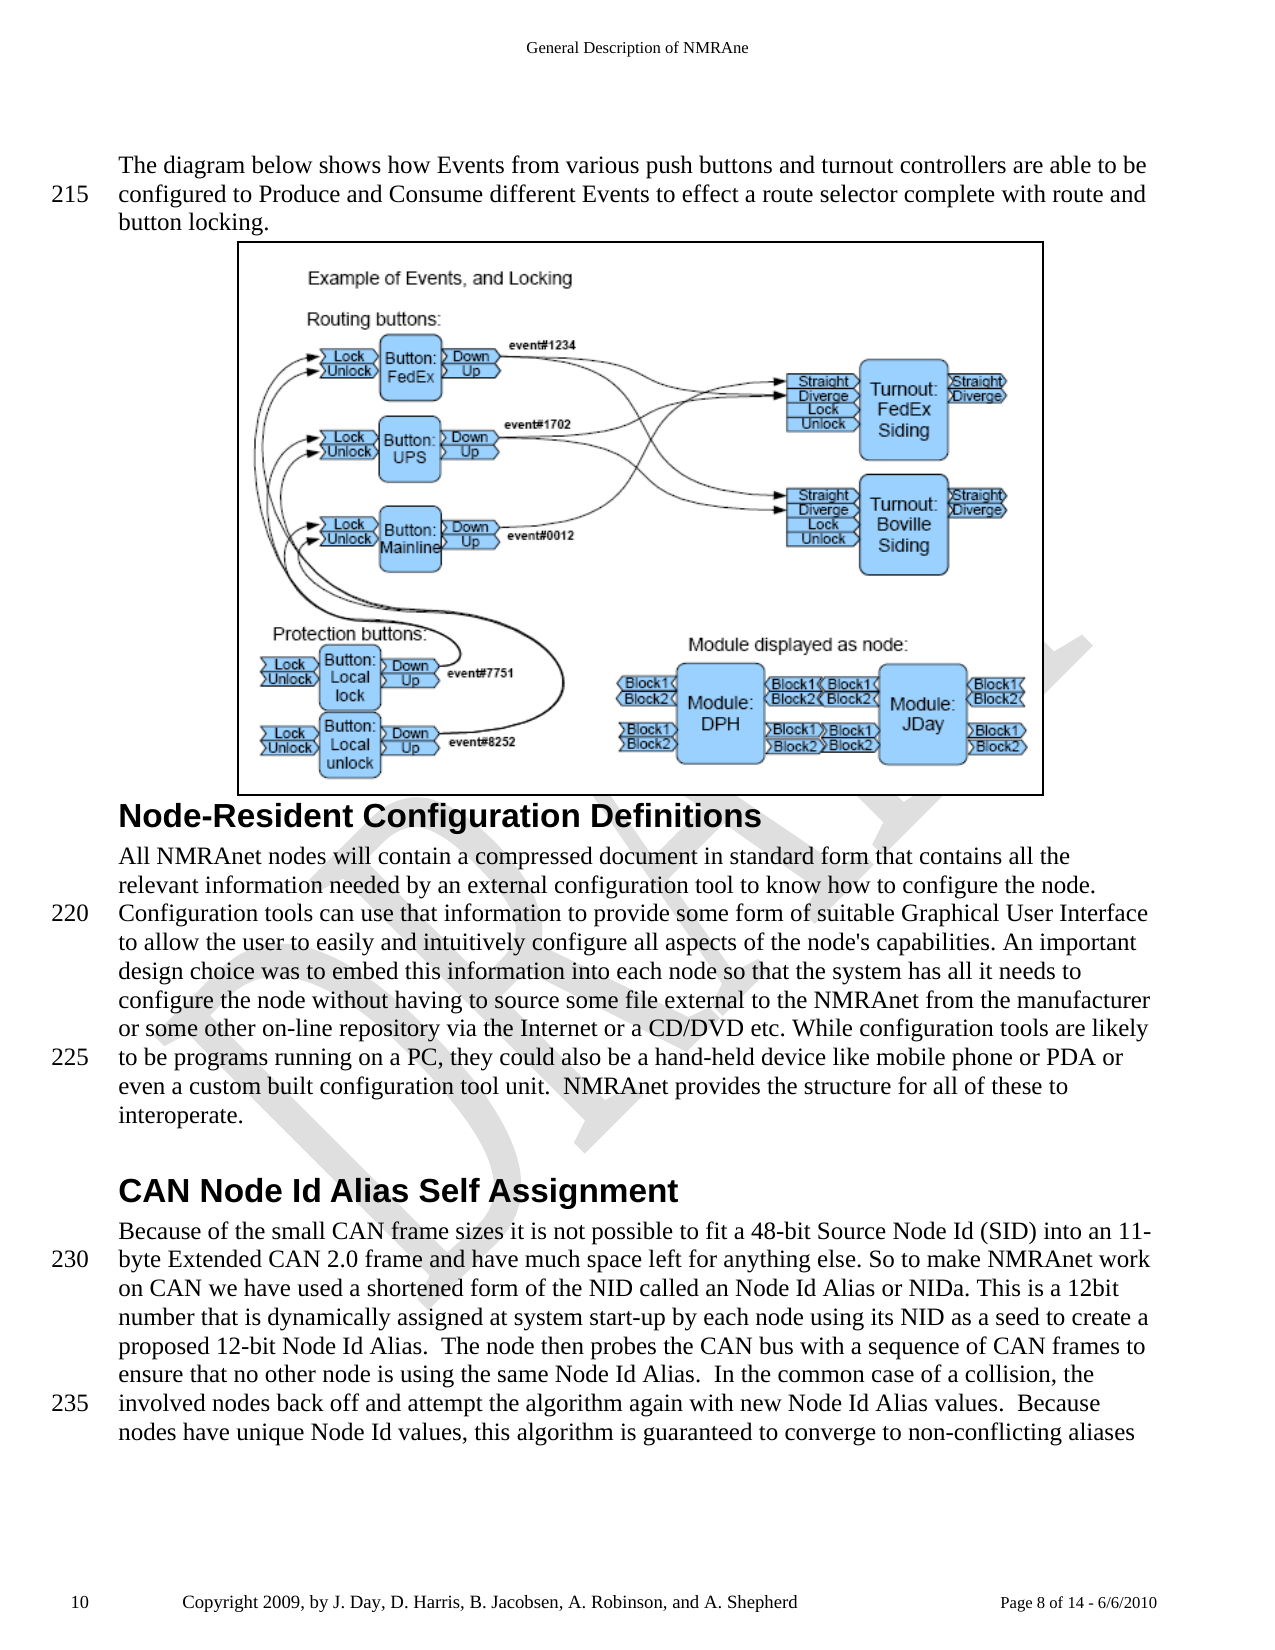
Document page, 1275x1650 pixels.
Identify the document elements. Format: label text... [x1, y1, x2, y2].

subtitle Node-Resident Configuration Definitions [739, 796, 882, 835]
text The diagram below shows how Events from various push buttons and turnout controllers are able to be configured to Produce and Consume different Events to effect a route selector complete with route and button locking. [118, 150, 1157, 236]
text All NMRAnet nodes will contain a compressed document in standard form that contains all the relevant information needed by an external configuration tool to know how to configure the node. Configuration tools can use that information to provide some form of suitable Graphical User Interface to allow the user to easily and intuitively configure all aspects of the node's capabilities. An important design choice was to embed this information into each node so that the system has all it needs to configure the node without having to source some file external to the NMRAnet from the manufacturer or some other on-line repository via the Internet or a CD/DVD etc. While configuration tools are likely to be programs running on a PC, they could also be a hand-held device like mobile phone or PDA or even a custom built configuration tool unit. NMRAnet provides the structure for all of these to interoperate. [118, 841, 584, 1128]
text Because of the small CAN frame sizes it is not possible to fit a 48-bit Source Node Id (SID) into an 11-byte Extended CAN 2.0 frame and have much space left for anything else. So to make NMRAnet work on CAN we have used a shortened form of the NID called an Node Id Alias or NIDa. This is a 12bit number that is dynamically assigned at system start-up by each node using its NID as a seed to create a proposed 12-bit Node Id Alias. The node then probes the CAN bus with a sequence of CAN frames to ensure that no other node is using the same Node Id Alias. In the common case of a collision, the involved nodes back off and attempt the algorithm again with new Node Id Alias values. Because nodes have unique Node Id values, this algorithm is guaranteed to converge to non-conflicting aliases [118, 1216, 1157, 1446]
text All NMRAnet nodes will contain a compressed document in standard form that contains all the relevant information needed by an external configuration tool to know how to configure the node. Configuration tools can use that information to provide some form of suitable Graphical User Interface to allow the user to easily and intuitively configure all aspects of the node's capabilities. An important design choice was to embed this information into each node so that the system has all it needs to configure the node without having to source some file external to the NMRAnet from the manufacturer or some other on-line repository via the Internet or a CD/DVD etc. While configuration tools are likely to be programs running on a PC, they could also be a hand-held device like mobile phone or PDA or even a custom built configuration tool unit. NMRAnet provides the structure for all of these to interoperate. [211, 977, 470, 1128]
subtitle Node-Resident Configuration Definitions [118, 279, 618, 835]
text All NMRAnet nodes will contain a compressed document in standard form that contains all the relevant information needed by an external configuration tool to know how to configure the node. Configuration tools can use that information to provide some form of suitable Graphical User Interface to allow the user to easily and intuitively configure all aspects of the node's capabilities. An important design choice was to embed this information into each node so that the system has all it needs to configure the node without having to source some file external to the NMRAnet from the manufacturer or some other on-line repository via the Internet or a CD/DVD etc. While configuration tools are likely to be programs running on a PC, they could also be a hand-held device like mobile phone or PDA or even a custom built configuration tool unit. NMRAnet provides the structure for all of these to interoperate. [368, 841, 515, 977]
subtitle CAN Node Id Alias Self Assignment [519, 1171, 1157, 1209]
subtitle Node-Resident Configuration Definitions [612, 796, 701, 835]
subtitle CAN Node Id Alias Self Assignment [118, 1171, 362, 1209]
text All NMRAnet nodes will contain a compressed document in standard form that contains all the relevant information needed by an external configuration tool to know how to configure the node. Configuration tools can use that information to provide some form of suitable Graphical User Interface to allow the user to easily and intuitively configure all aspects of the node's capabilities. An important design choice was to embed this information into each node so that the system has all it needs to configure the node without having to source some file external to the NMRAnet from the manufacturer or some other on-line repository via the Internet or a CD/DVD etc. While configuration tools are likely to be programs running on a PC, they could also be a hand-held device like mobile phone or PDA or even a custom built configuration tool unit. NMRAnet provides the structure for all of these to interoperate. [496, 841, 1157, 1128]
subtitle CAN Node Id Alias Self Assignment [367, 1171, 494, 1209]
subtitle Node-Resident Configuration Definitions [905, 279, 1157, 835]
